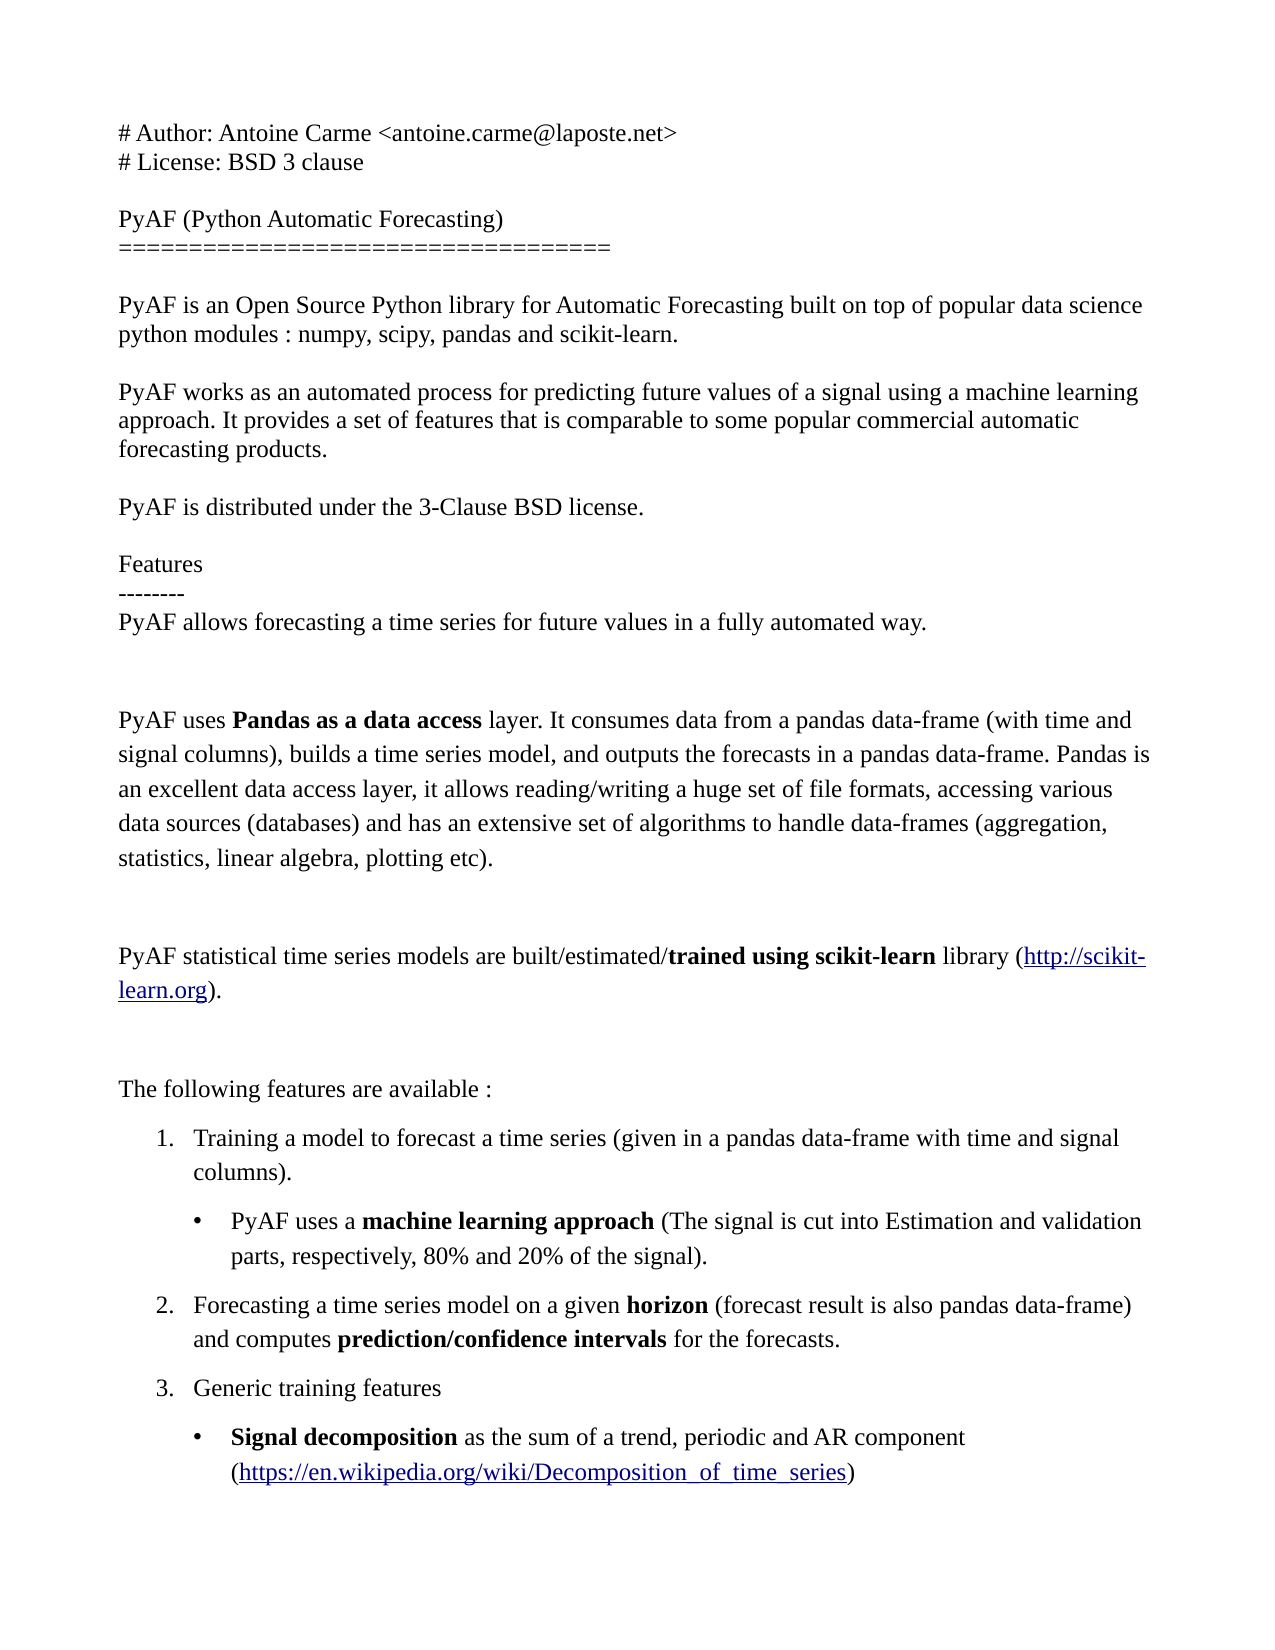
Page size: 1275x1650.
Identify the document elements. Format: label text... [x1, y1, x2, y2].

text # License: BSD 3 clause [118, 147, 1157, 176]
text PyAF uses Pandas as a data access layer. It consumes data from a pandas data-frame (with time and signal columns), builds a time series model, and outputs the forecasts in a pandas data-frame. Pandas is an excellent data access layer, it allows reading/writing a huge set of file formats, accessing various data sources (databases) and has an extensive set of algorithms to handle data-frames (aggregation, statistics, linear algebra, plotting etc). [118, 705, 1157, 872]
text PyAF is distributed under the 3-Clause BSD license. [118, 492, 1157, 521]
text PyAF is an Open Source Python library for Automatic Forecasting built on top of popular data science python modules : numpy, scipy, pandas and scikit-learn. [118, 291, 1157, 348]
text Features [118, 549, 1157, 578]
text =================================== [118, 233, 1157, 262]
text PyAF statistical time series models are built/estimated/trained using scikit-learn library (http://scikit-learn.org). [118, 941, 1157, 1004]
text # Author: Antoine Carme <antoine.carme@laposte.net> [118, 118, 1157, 147]
text The following features are available : [118, 1074, 1157, 1102]
text PyAF (Python Automatic Forecasting) [118, 204, 1157, 233]
text -------- [118, 578, 1157, 607]
list Training a model to forecast a time series (given in a pandas data-frame with time and signal columns). [156, 1123, 1157, 1186]
list Forecasting a time series model on a given horizon (forecast result is also pandas data-frame) and computes prediction/confidence intervals for the forecasts. [156, 1290, 1157, 1353]
list PyAF uses a machine learning approach (The signal is cut into Estimation and validation parts, respectively, 80% and 20% of the signal). [193, 1206, 1157, 1269]
text PyAF works as an automated process for predicting future values of a signal using a machine learning approach. It provides a set of features that is comparable to some popular commercial automatic forecasting products. [118, 377, 1157, 463]
list Signal decomposition as the sum of a trend, periodic and AR component (https://en.wikipedia.org/wiki/Decomposition_of_time_series) [193, 1422, 1157, 1486]
list Generic training features [156, 1373, 1157, 1402]
text PyAF allows forecasting a time series for future values in a fully automated way. [118, 607, 1157, 636]
